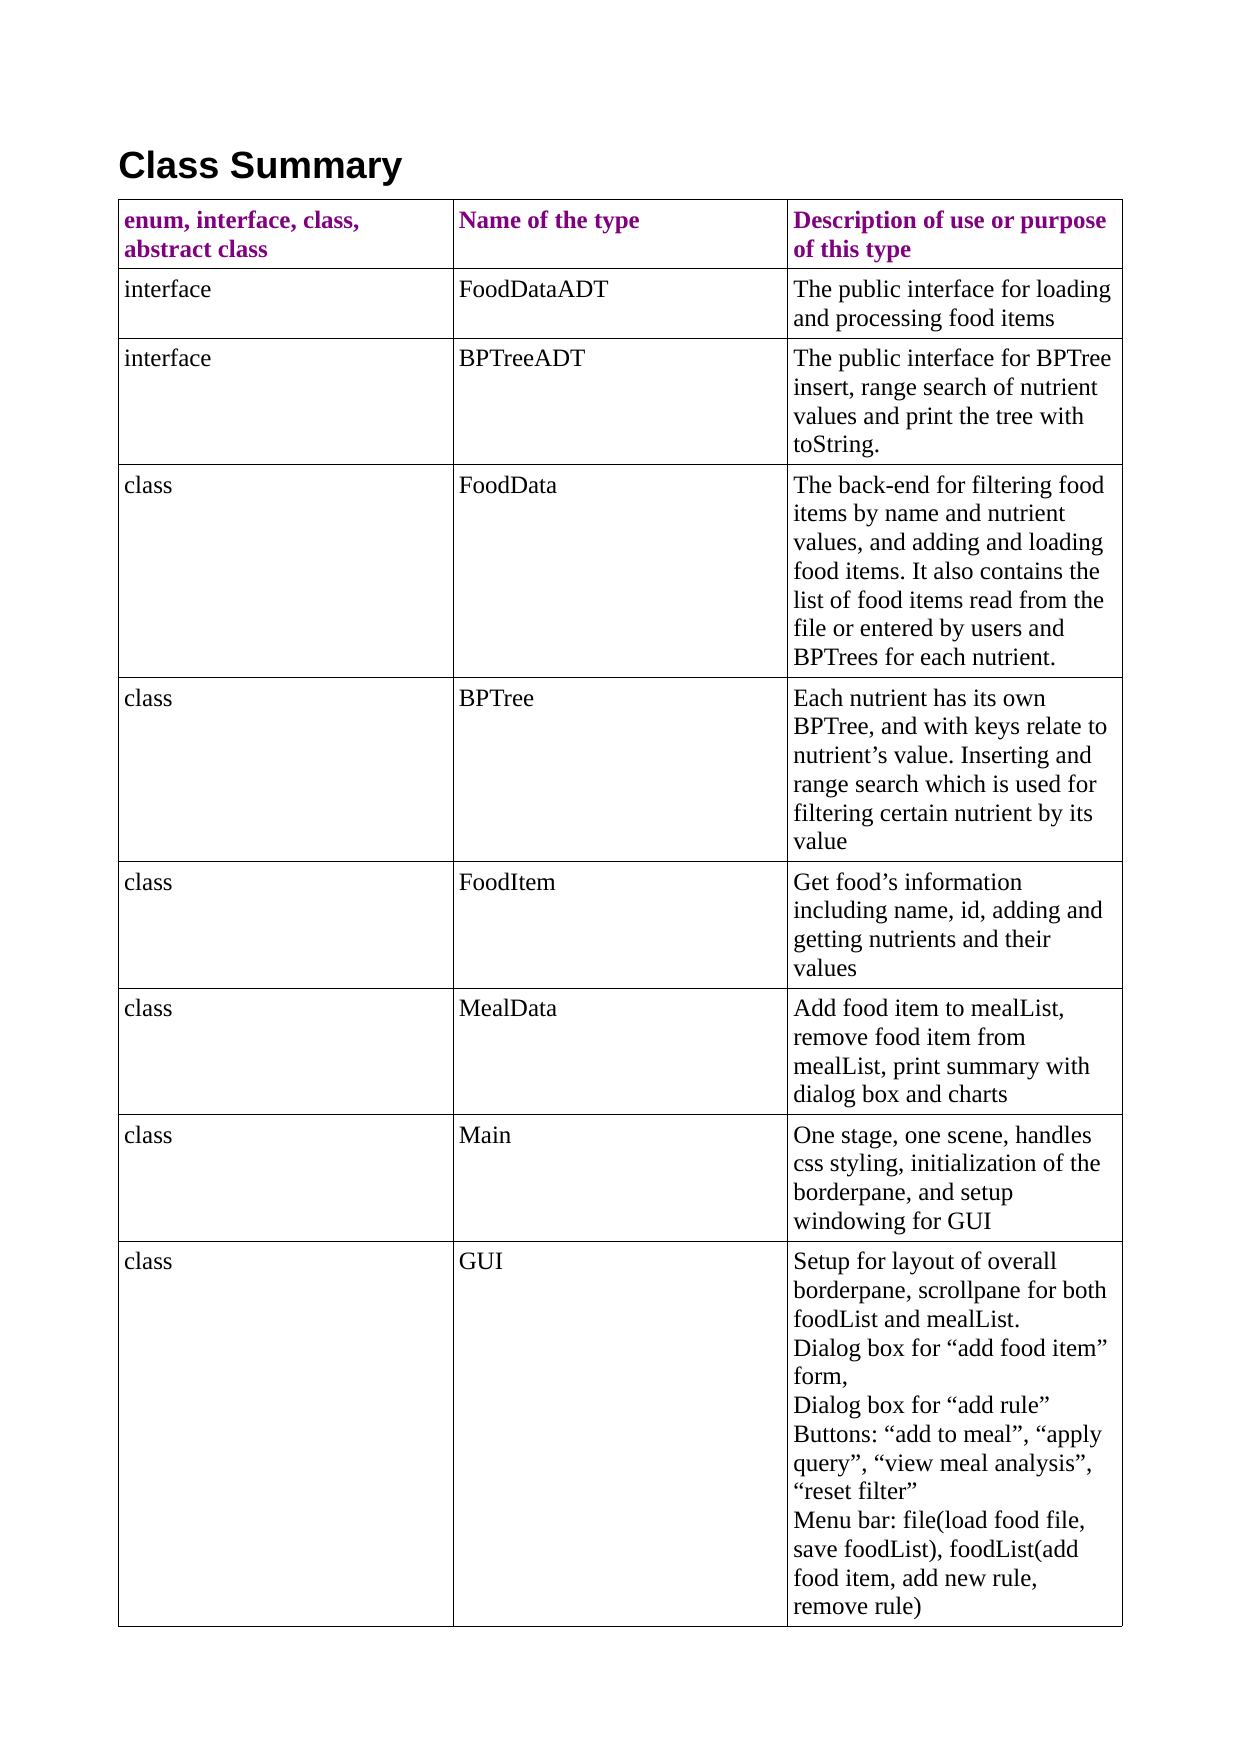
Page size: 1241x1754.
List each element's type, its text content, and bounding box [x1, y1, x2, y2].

table_cell class [119, 465, 453, 677]
table_cell The public interface for BPTree insert, range search of nutrient values and print the tree with toString. [788, 339, 1122, 464]
table_cell One stage, one scene, handles css styling, initialization of the borderpane, and setup windowing for GUI [788, 1115, 1122, 1241]
table_cell The public interface for loading and processing food items [788, 269, 1122, 337]
table_cell class [119, 862, 453, 987]
table_cell interface [119, 339, 453, 464]
table_cell Main [454, 1115, 787, 1241]
table_cell GUI [454, 1242, 787, 1626]
table_header enum, interface, class, abstract class [119, 200, 453, 268]
table_cell BPTreeADT [454, 339, 787, 464]
table_cell FoodItem [454, 862, 787, 987]
table_header Description of use or purpose of this type [788, 200, 1122, 268]
table_cell Each nutrient has its own BPTree, and with keys relate to nutrient’s value. Inserting and range search which is used for filtering certain nutrient by its value [788, 678, 1122, 861]
table_cell MealData [454, 989, 787, 1114]
table_cell class [119, 1242, 453, 1626]
table_cell class [119, 678, 453, 861]
table_cell BPTree [454, 678, 787, 861]
table_cell FoodData [454, 465, 787, 677]
table_cell interface [119, 269, 453, 337]
table_cell FoodDataADT [454, 269, 787, 337]
table_cell class [119, 1115, 453, 1241]
table_cell Setup for layout of overall borderpane, scrollpane for both foodList and mealList. Dialog box for “add food item” form, Dialog box for “add rule” Buttons: “add to meal”, “apply query”, “view meal analysis”, “reset filter” Menu bar: file(load food file, save foodList), foodList(add food item, add new rule, remove rule) [788, 1242, 1122, 1626]
subtitle Class Summary [118, 143, 1122, 187]
table_header Name of the type [454, 200, 787, 268]
table_cell The back-end for filtering food items by name and nutrient values, and adding and loading food items. It also contains the list of food items read from the file or entered by users and BPTrees for each nutrient. [788, 465, 1122, 677]
table_cell Add food item to mealList, remove food item from mealList, print summary with dialog box and charts [788, 989, 1122, 1114]
table_cell Get food’s information including name, id, adding and getting nutrients and their values [788, 862, 1122, 987]
table_cell class [119, 989, 453, 1114]
